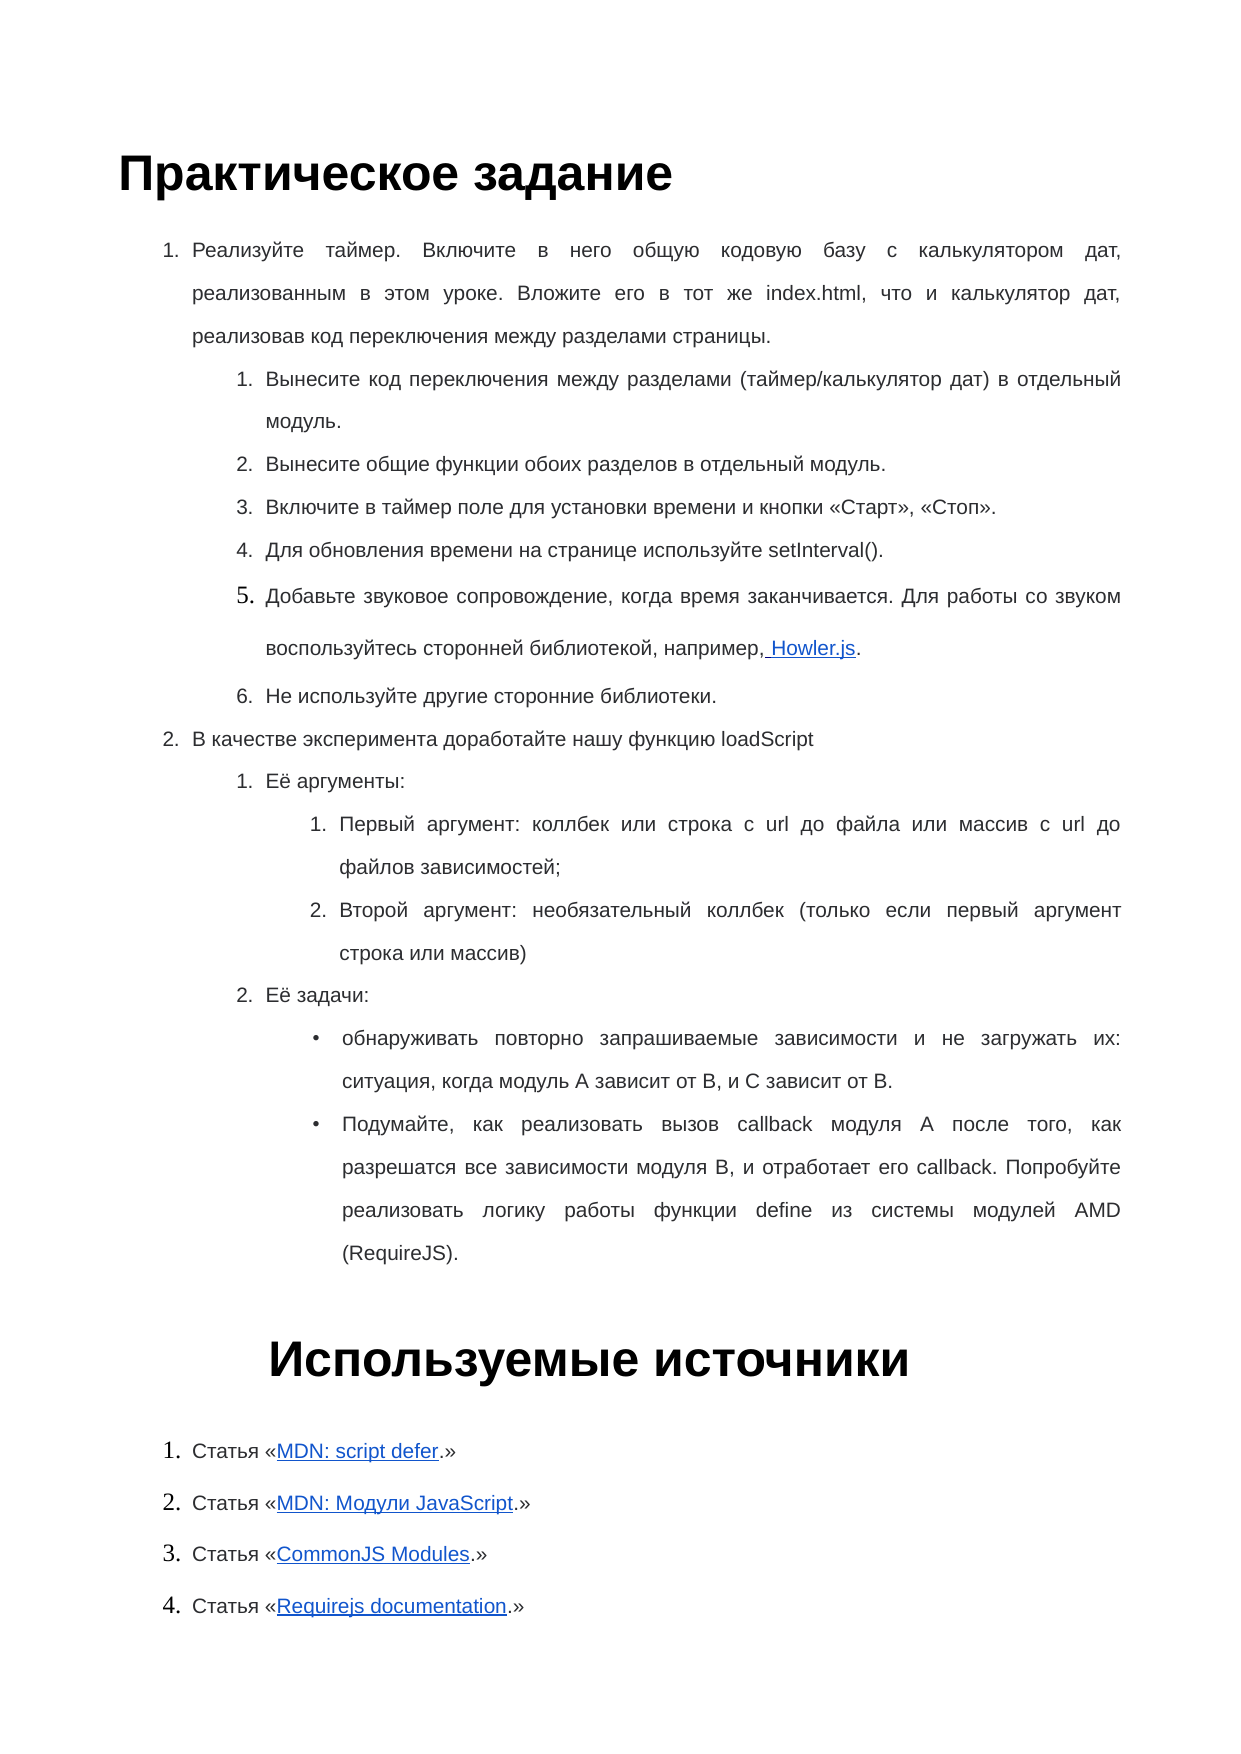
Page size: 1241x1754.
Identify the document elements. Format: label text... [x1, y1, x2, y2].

list Подумайте, как реализовать вызов callback модуля А после того, как разрешатся все зависимости модуля В, и отработает его callback. Попробуйте реализовать логику работы функции define из системы модулей AMD (RequireJS). [312, 1112, 1122, 1264]
list Вынесите общие функции обоих разделов в отдельный модуль. [236, 452, 1122, 476]
list Статья «Requirejs documentation.» [162, 1590, 1122, 1618]
list Включите в таймер поле для установки времени и кнопки «Старт», «Стоп». [236, 495, 1122, 519]
list Первый аргумент: коллбек или строка с url до файла или массив с url до файлов зависимостей; [309, 812, 1122, 879]
list Вынесите код переключения между разделами (таймер/калькулятор дат) в отдельный модуль. [236, 367, 1122, 433]
list Добавьте звуковое сопровождение, когда время заканчивается. Для работы со звуком воспользуйтесь сторонней библиотекой, например, Howler.js. [236, 581, 1122, 661]
list Статья «MDN: script defer.» [162, 1435, 1122, 1464]
list обнаруживать повторно запрашиваемые зависимости и не загружать их: ситуация, когда модуль А зависит от В, и С зависит от В. [312, 1026, 1122, 1093]
list Её задачи: [236, 983, 1122, 1007]
subtitle Используемые источники [268, 1329, 1122, 1386]
list Статья «MDN: Модули JavaScript.» [162, 1487, 1122, 1516]
subtitle Практическое задание [118, 143, 1122, 201]
list В качестве эксперимента доработайте нашу функцию loadScript [162, 726, 1122, 750]
list Для обновления времени на странице используйте setInterval(). [236, 538, 1122, 562]
list Её аргументы: [236, 769, 1122, 793]
list Не используйте другие сторонние библиотеки. [236, 683, 1122, 707]
list Статья «CommonJS Modules.» [162, 1538, 1122, 1567]
list Реализуйте таймер. Включите в него общую кодовую базу с калькулятором дат, реализованным в этом уроке. Вложите его в тот же index.html, что и калькулятор дат, реализовав код переключения между разделами страницы. [162, 238, 1122, 348]
list Второй аргумент: необязательный коллбек (только если первый аргумент строка или массив) [309, 898, 1122, 964]
